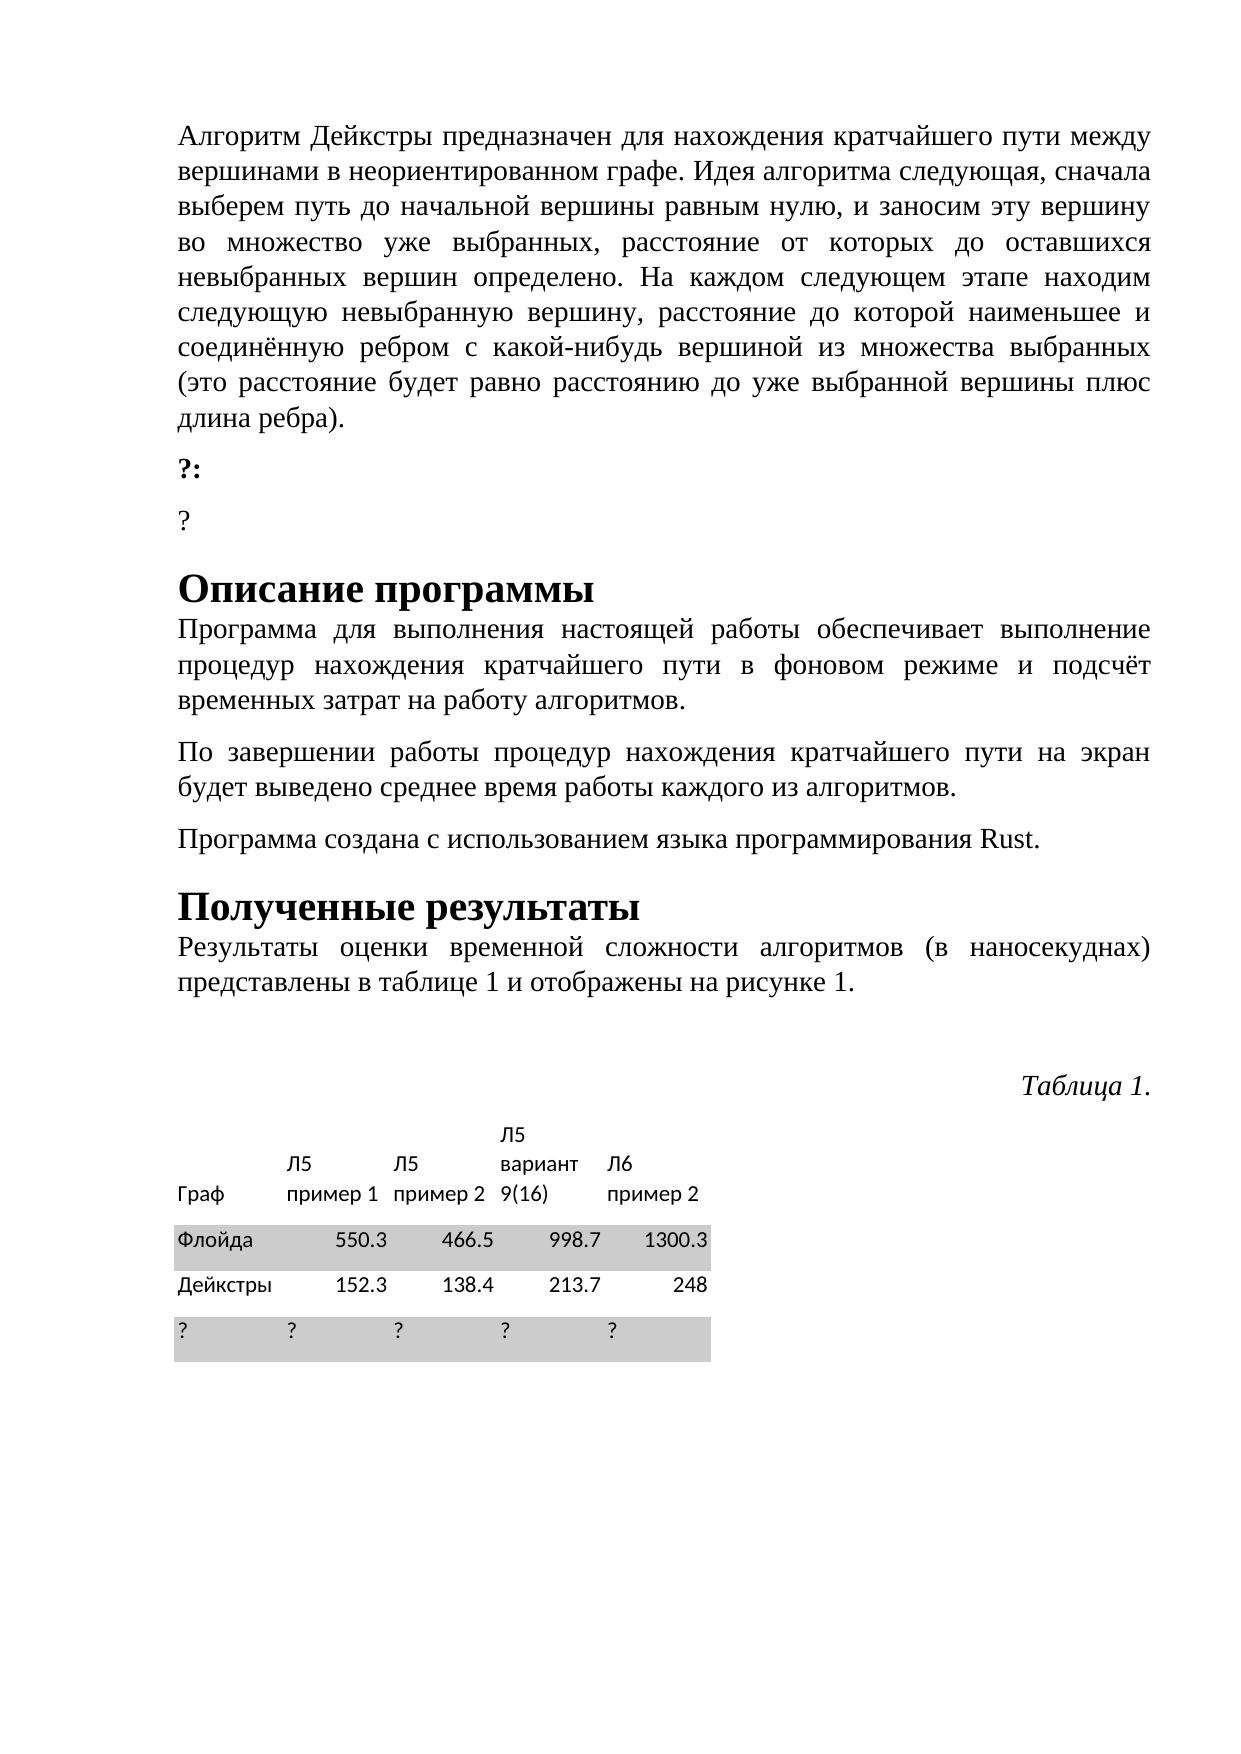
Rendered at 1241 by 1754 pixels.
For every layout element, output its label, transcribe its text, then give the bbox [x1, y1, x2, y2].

table_cell ? [283, 1317, 390, 1362]
table_header Л5 вариант 9(16) [497, 1120, 604, 1225]
table_cell 248 [604, 1271, 711, 1317]
table_cell 152.3 [283, 1271, 390, 1317]
text Результаты оценки временной сложности алгоритмов (в наносекуднах) представлены в таблице 1 и отображены на рисунке 1. [177, 929, 1152, 998]
table_cell ? [604, 1317, 711, 1362]
table_cell ? [497, 1317, 604, 1362]
table_header Л5 пример 2 [390, 1120, 497, 1225]
table_cell ? [390, 1317, 497, 1362]
table_cell ? [174, 1317, 283, 1362]
text ?: [177, 452, 1152, 485]
text Программа создана с использованием языка программирования Rust. [177, 821, 1152, 854]
table_cell 466.5 [390, 1225, 497, 1271]
table_cell Дейкстры [174, 1271, 283, 1317]
table_cell 138.4 [390, 1271, 497, 1317]
text Алгоритм Дейкстры предназначен для нахождения кратчайшего пути между вершинами в неориентированном графе. Идея алгоритма следующая, сначала выберем путь до начальной вершины равным нулю, и заносим эту вершину во множество уже выбранных, расстояние от которых до оставшихся невыбранных вершин определено. На каждом следующем этапе находим следующую невыбранную вершину, расстояние до которой наименьшее и соединённую ребром с какой-нибудь вершиной из множества выбранных (это расстояние будет равно расстоянию до уже выбранной вершины плюс длина ребра). [177, 118, 1152, 433]
table_cell Флойда [174, 1225, 283, 1271]
text Таблица 1. [177, 1068, 1152, 1102]
subtitle Описание программы [177, 564, 1152, 612]
subtitle Полученные результаты [177, 881, 1152, 929]
text Программа для выполнения настоящей работы обеспечивает выполнение процедур нахождения кратчайшего пути в фоновом режиме и подсчёт временных затрат на работу алгоритмов. [177, 612, 1152, 716]
text По завершении работы процедур нахождения кратчайшего пути на экран будет выведено среднее время работы каждого из алгоритмов. [177, 734, 1152, 803]
table_cell 213.7 [497, 1271, 604, 1317]
table_cell 550.3 [283, 1225, 390, 1271]
table_header Л6 пример 2 [604, 1120, 711, 1225]
table_cell 998.7 [497, 1225, 604, 1271]
table_header Граф [174, 1120, 283, 1225]
table_cell 1300.3 [604, 1225, 711, 1271]
text ? [177, 503, 1152, 537]
table_header Л5 пример 1 [283, 1120, 390, 1225]
